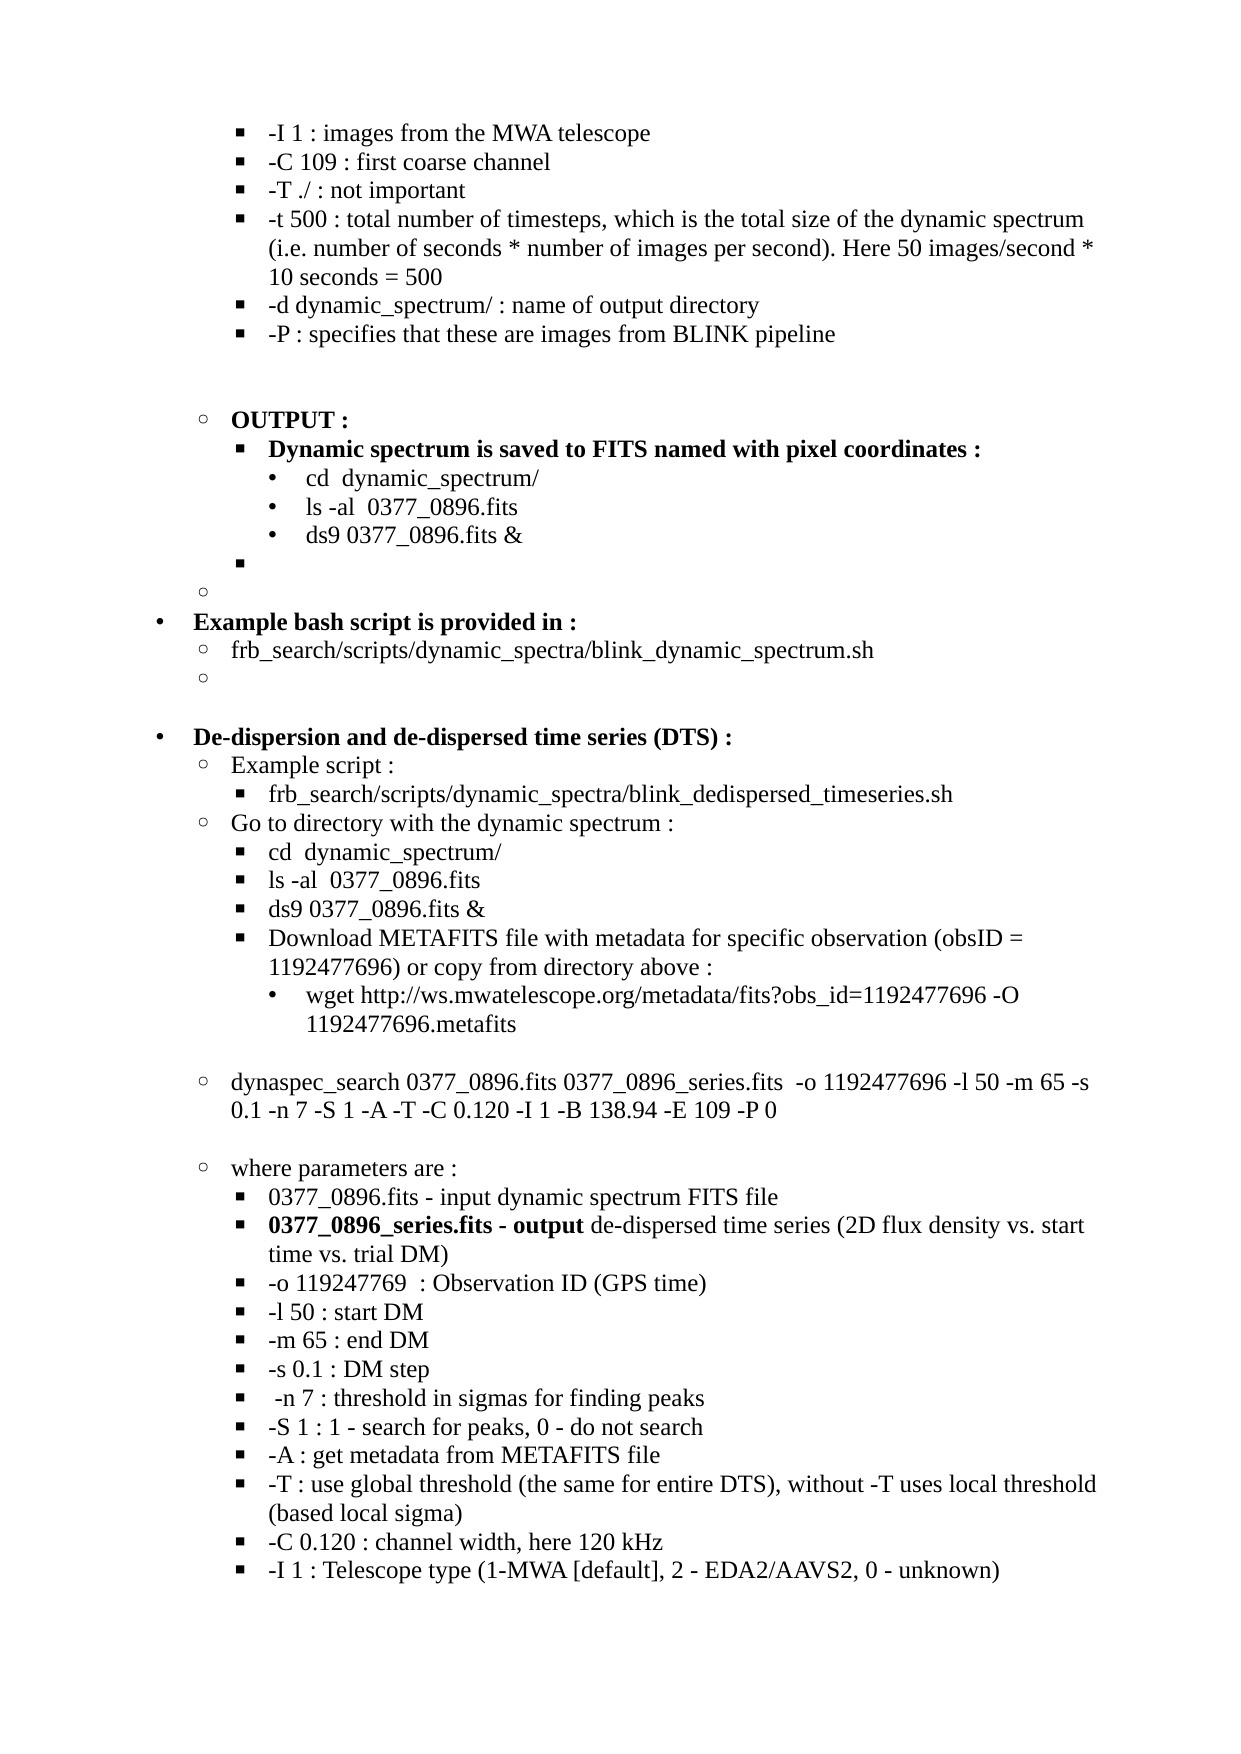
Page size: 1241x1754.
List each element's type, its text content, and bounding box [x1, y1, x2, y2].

list -S 1 : 1 - search for peaks, 0 - do not search [231, 1412, 1122, 1441]
list Example script : [193, 751, 1122, 779]
list where parameters are : [193, 1153, 1122, 1182]
list -T : use global threshold (the same for entire DTS), without -T uses local threshold (based local sigma) [231, 1469, 1122, 1527]
list dynaspec_search 0377_0896.fits 0377_0896_series.fits -o 1192477696 -l 50 -m 65 -s 0.1 -n 7 -S 1 -A -T -C 0.120 -I 1 -B 138.94 -E 109 -P 0 [193, 1067, 1122, 1153]
list ds9 0377_0896.fits & [268, 521, 1122, 549]
list -t 500 : total number of timesteps, which is the total size of the dynamic spectrum (i.e. number of seconds * number of images per second). Here 50 images/second * 10 seconds = 500 [231, 204, 1122, 291]
list Go to directory with the dynamic spectrum : [193, 808, 1122, 837]
list -d dynamic_spectrum/ : name of output directory [231, 291, 1122, 319]
list -C 0.120 : channel width, here 120 kHz [231, 1527, 1122, 1556]
list -o 119247769 : Observation ID (GPS time) [231, 1268, 1122, 1297]
list wget http://ws.mwatelescope.org/metadata/fits?obs_id=1192477696 -O 1192477696.metafits [268, 981, 1122, 1067]
list cd dynamic_spectrum/ [268, 463, 1122, 492]
list Dynamic spectrum is saved to FITS named with pixel coordinates : [231, 434, 1122, 463]
list -I 1 : images from the MWA telescope [231, 118, 1122, 147]
list -A : get metadata from METAFITS file [231, 1441, 1122, 1469]
list ls -al 0377_0896.fits [231, 866, 1122, 894]
list frb_search/scripts/dynamic_spectra/blink_dedispersed_timeseries.sh [231, 779, 1122, 808]
list -T ./ : not important [231, 176, 1122, 204]
list OUTPUT : [193, 406, 1122, 434]
list 0377_0896_series.fits - output de-dispersed time series (2D flux density vs. start time vs. trial DM) [231, 1211, 1122, 1268]
list Example bash script is provided in : [156, 607, 1122, 636]
list 0377_0896.fits - input dynamic spectrum FITS file [231, 1182, 1122, 1211]
list -m 65 : end DM [231, 1326, 1122, 1354]
list -C 109 : first coarse channel [231, 147, 1122, 176]
list -I 1 : Telescope type (1-MWA [default], 2 - EDA2/AAVS2, 0 - unknown) [231, 1556, 1122, 1584]
list -l 50 : start DM [231, 1297, 1122, 1326]
list ls -al 0377_0896.fits [268, 492, 1122, 521]
list Download METAFITS file with metadata for specific observation (obsID = 1192477696) or copy from directory above : [231, 923, 1122, 981]
list -s 0.1 : DM step [231, 1354, 1122, 1383]
list cd dynamic_spectrum/ [231, 837, 1122, 866]
list -P : specifies that these are images from BLINK pipeline [231, 319, 1122, 348]
list -n 7 : threshold in sigmas for finding peaks [231, 1383, 1122, 1412]
list ds9 0377_0896.fits & [231, 894, 1122, 923]
list De-dispersion and de-dispersed time series (DTS) : [156, 722, 1122, 751]
list frb_search/scripts/dynamic_spectra/blink_dynamic_spectrum.sh [193, 636, 1122, 664]
